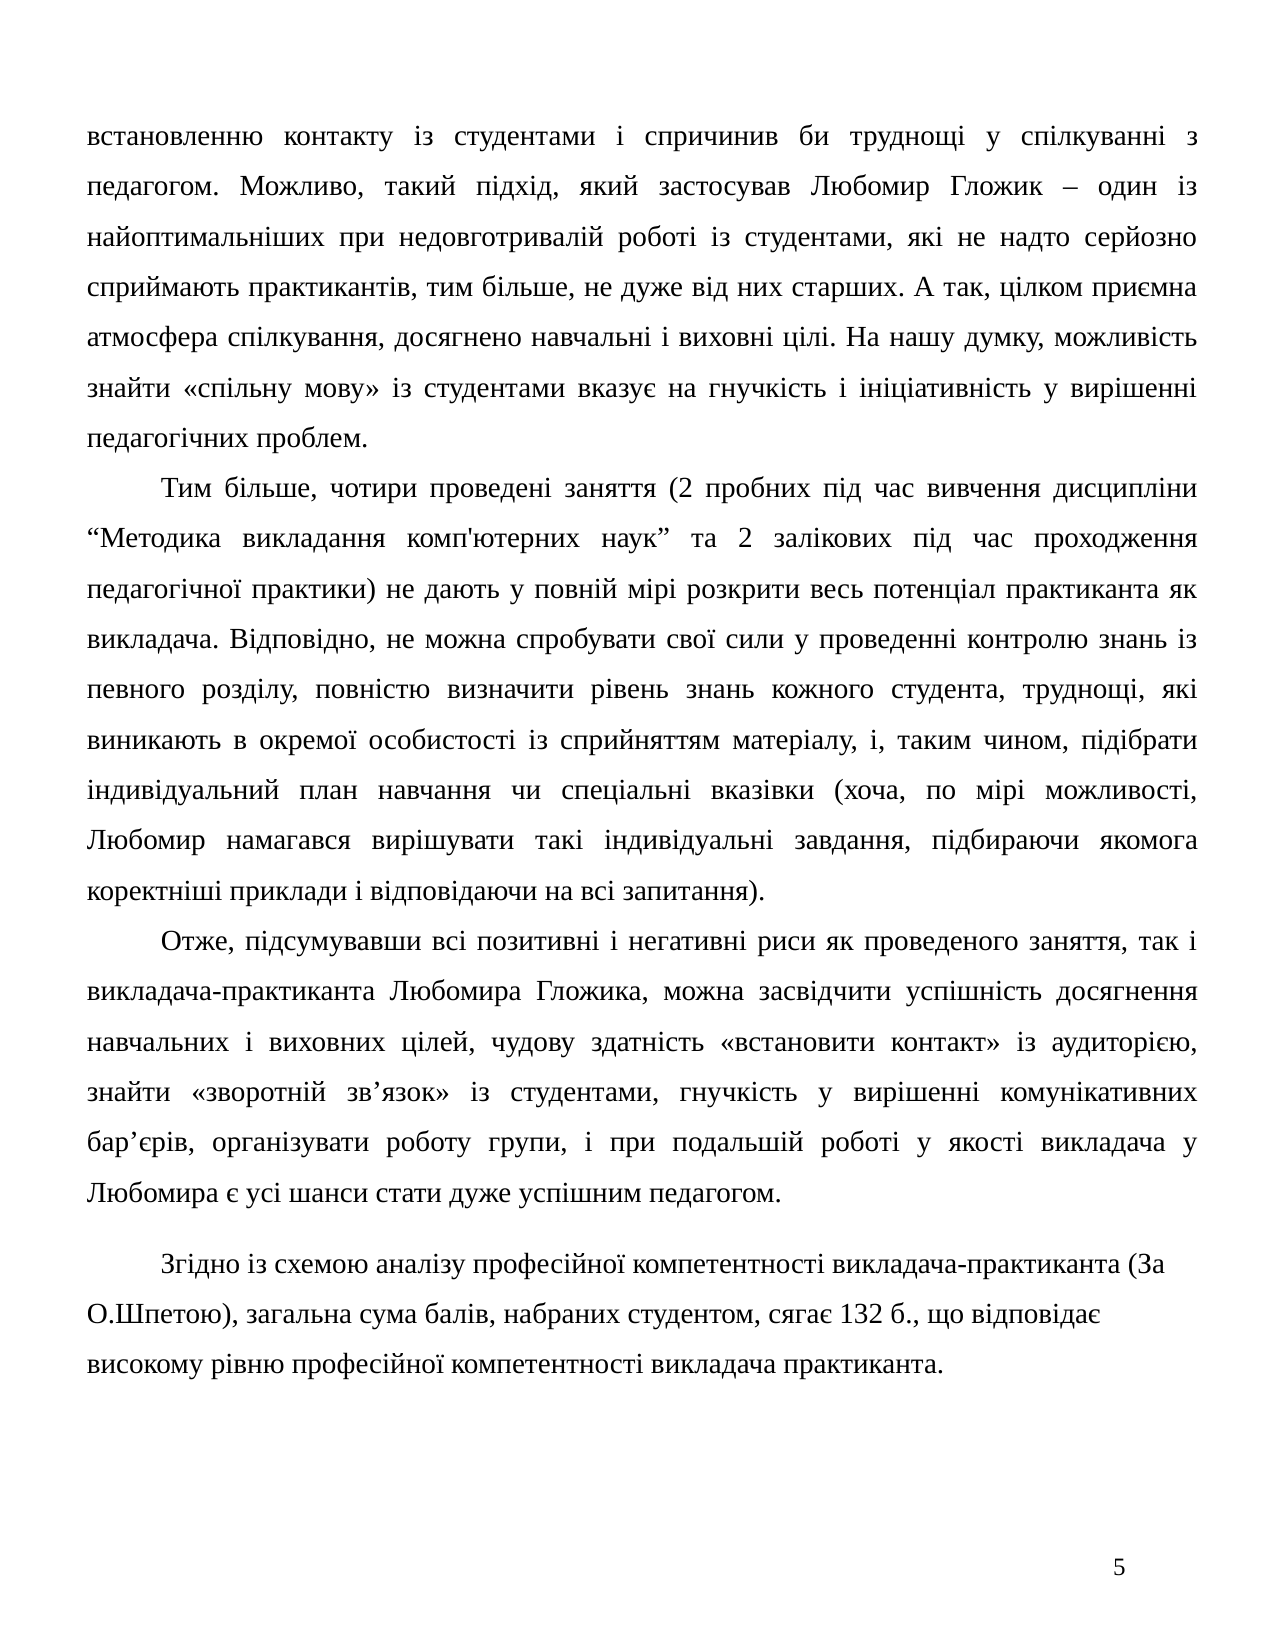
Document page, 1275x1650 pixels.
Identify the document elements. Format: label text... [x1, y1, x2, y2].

text встановленню контакту із студентами і спричинив би труднощі у спілкуванні з педагогом. Можливо, такий підхід, який застосував Любомир Гложик – один із найоптимальніших при недовготривалій роботі із студентами, які не надто серйозно сприймають практикантів, тим більше, не дуже від них старших. А так, цілком приємна атмосфера спілкування, досягнено навчальні і виховні цілі. На нашу думку, можливість знайти «спільну мову» із студентами вказує на гнучкість і ініціативність у вирішенні педагогічних проблем. [87, 118, 1199, 453]
text Згідно із схемою аналізу професійної компетентності викладача-практиканта (За О.Шпетою), загальна сума балів, набраних студентом, сягає 132 б., що відповідає високому рівню професійної компетентності викладача практиканта. [87, 1246, 1199, 1380]
text Тим більше, чотири проведені заняття (2 пробних під час вивчення дисципліни “Методика викладання комп'ютерних наук” та 2 залікових під час проходження педагогічної практики) не дають у повній мірі розкрити весь потенціал практиканта як викладача. Відповідно, не можна спробувати свої сили у проведенні контролю знань із певного розділу, повністю визначити рівень знань кожного студента, труднощі, які виникають в окремої особистості із сприйняттям матеріалу, і, таким чином, підібрати індивідуальний план навчання чи спеціальні вказівки (хоча, по мірі можливості, Любомир намагався вирішувати такі індивідуальні завдання, підбираючи якомога коректніші приклади і відповідаючи на всі запитання). [87, 470, 1199, 906]
text Отже, підсумувавши всі позитивні і негативні риси як проведеного заняття, так і викладача-практиканта Любомира Гложика, можна засвідчити успішність досягнення навчальних і виховних цілей, чудову здатність «встановити контакт» із аудиторією, знайти «зворотній зв’язок» із студентами, гнучкість у вирішенні комунікативних бар’єрів, організувати роботу групи, і при подальшій роботі у якості викладача у Любомира є усі шанси стати дуже успішним педагогом. [87, 923, 1199, 1208]
